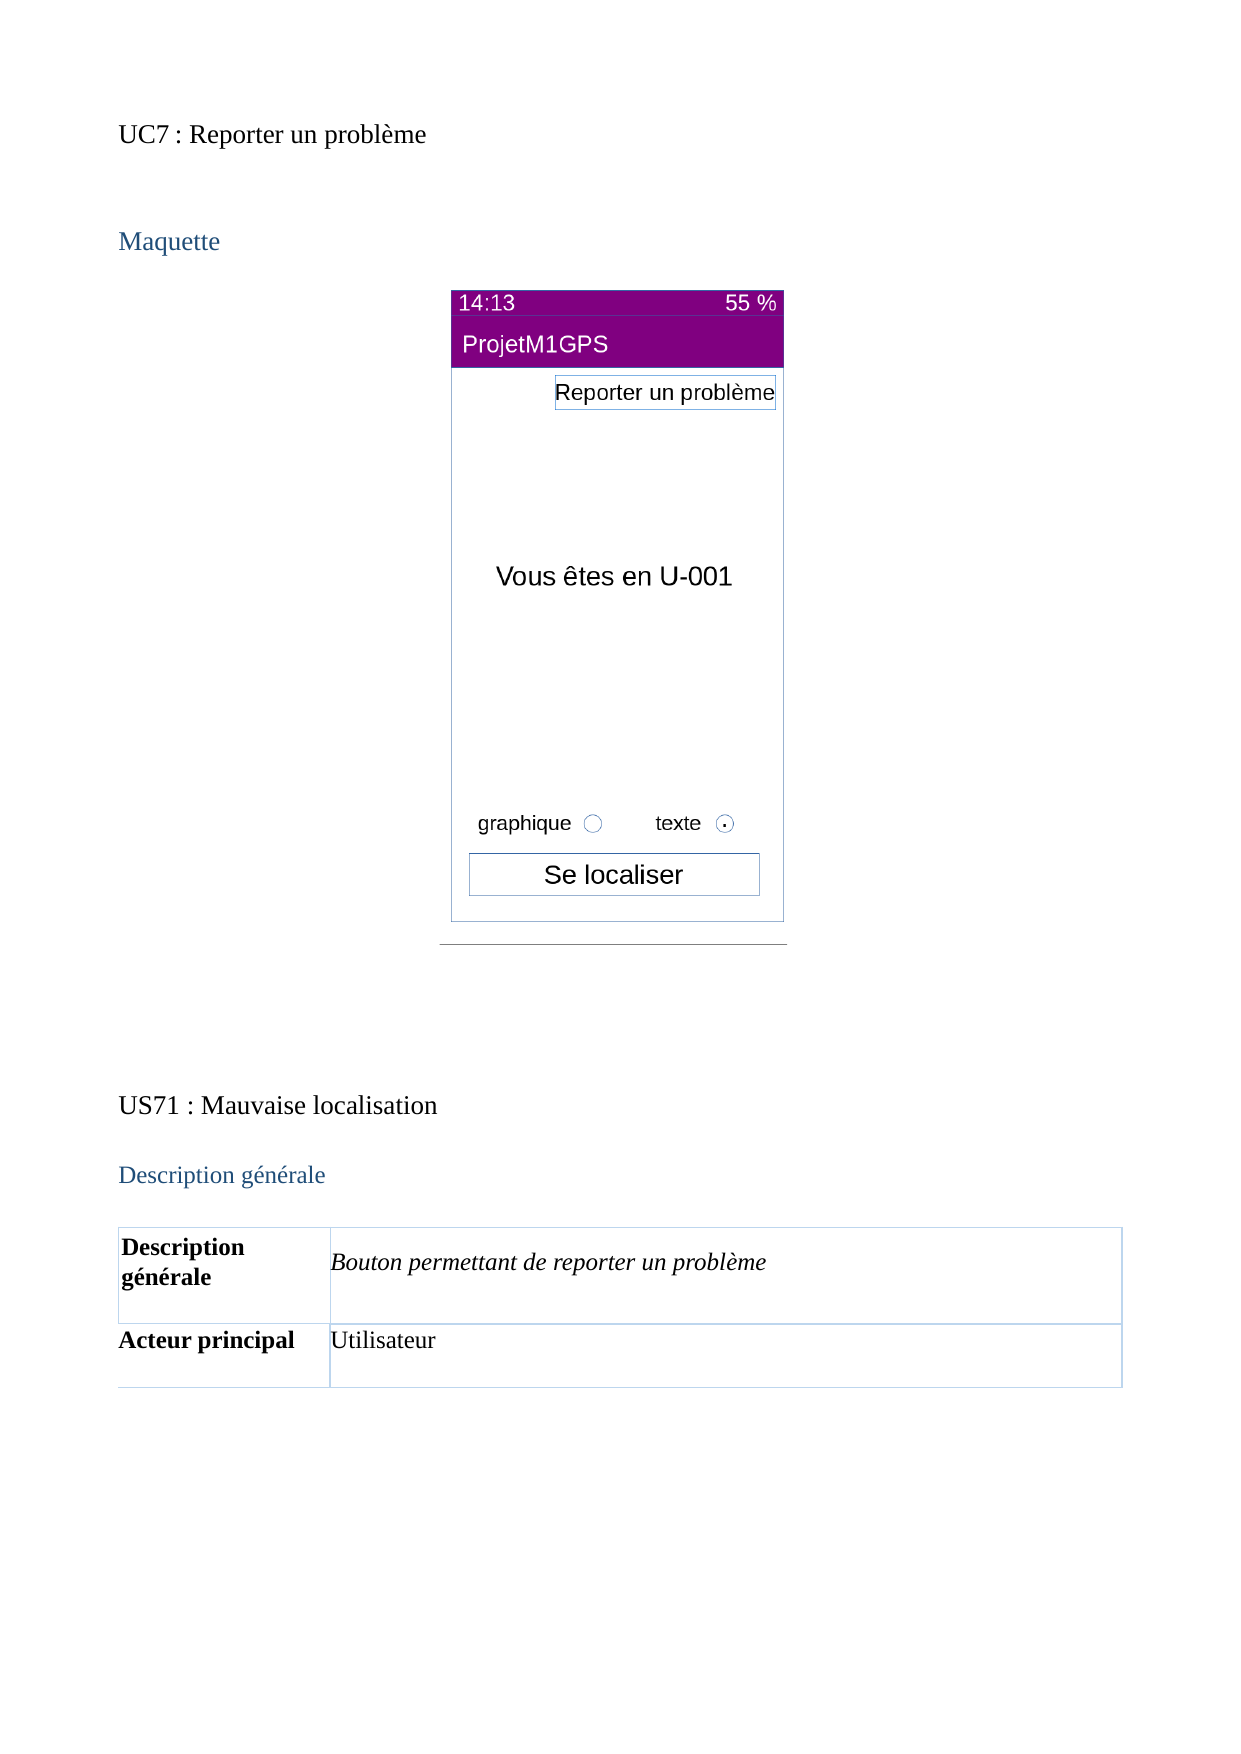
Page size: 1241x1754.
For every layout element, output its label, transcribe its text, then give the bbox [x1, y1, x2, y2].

text UC7 : Reporter un problème [118, 118, 1122, 149]
text US71 : Mauvaise localisation [118, 1089, 1122, 1120]
text Description générale [118, 1161, 1122, 1189]
table_cell Acteur principal [118, 1324, 329, 1387]
table_header Description générale [119, 1228, 330, 1323]
text Maquette [118, 225, 1122, 256]
picture [710, 283, 788, 945]
table_cell Utilisateur [331, 1325, 1121, 1387]
table_header Bouton permettant de reporter un problème [331, 1228, 1121, 1323]
